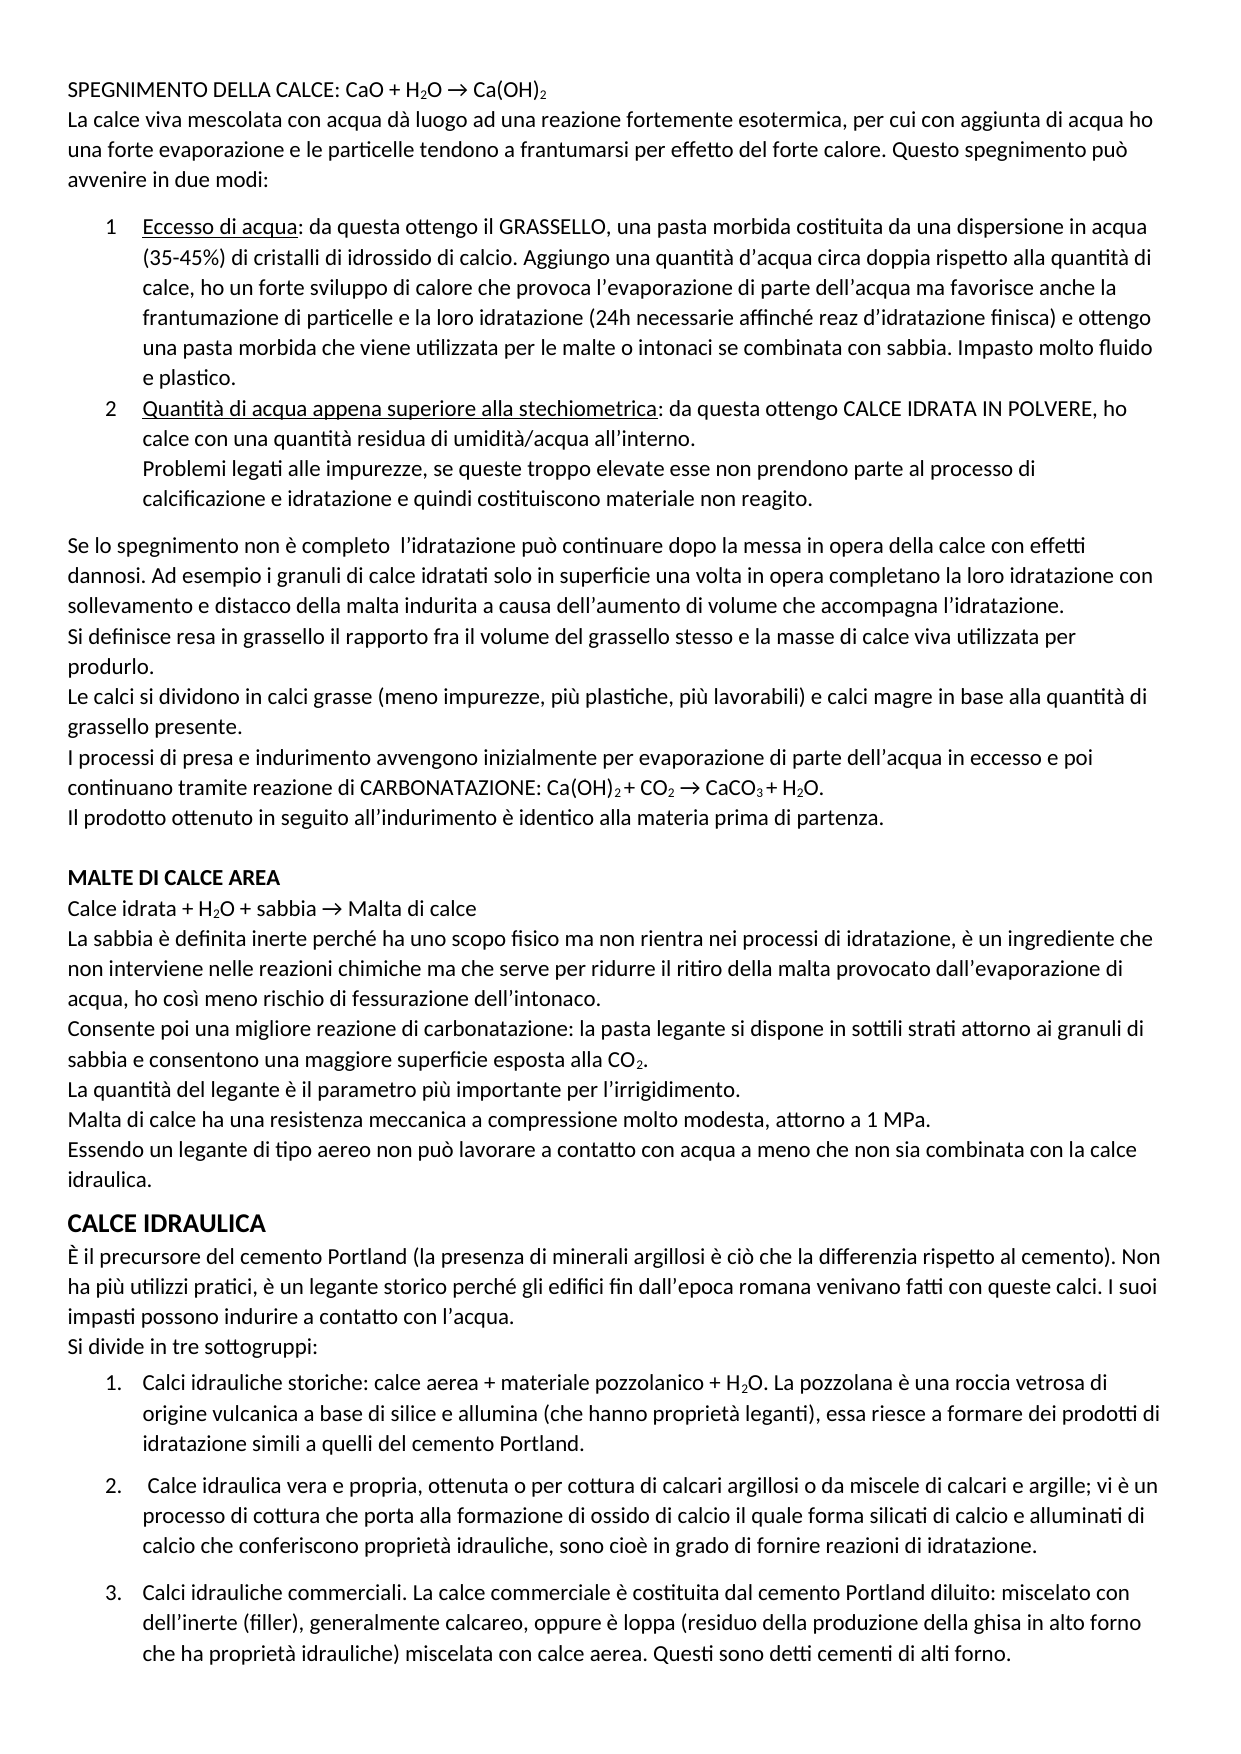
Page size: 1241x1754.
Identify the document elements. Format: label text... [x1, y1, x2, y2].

text SPEGNIMENTO DELLA CALCE: CaO + H2O → Ca(OH)2 La calce viva mescolata con acqua dà luogo ad una reazione fortemente esotermica, per cui con aggiunta di acqua ho una forte evaporazione e le particelle tendono a frantumarsi per effetto del forte calore. Questo spegnimento può avvenire in due modi: [67, 75, 1165, 194]
text Se lo spegnimento non è completo l’idratazione può continuare dopo la messa in opera della calce con effetti dannosi. Ad esempio i granuli di calce idratati solo in superficie una volta in opera completano la loro idratazione con sollevamento e distacco della malta indurita a causa dell’aumento di volume che accompagna l’idratazione. Si definisce resa in grassello il rapporto fra il volume del grassello stesso e la masse di calce viva utilizzata per produrlo. Le calci si dividono in calci grasse (meno impurezze, più plastiche, più lavorabili) e calci magre in base alla quantità di grassello presente. I processi di presa e indurimento avvengono inizialmente per evaporazione di parte dell’acqua in eccesso e poi continuano tramite reazione di CARBONATAZIONE: Ca(OH)2 + CO2 → CaCO3 + H2O. Il prodotto ottenuto in seguito all’indurimento è identico alla materia prima di partenza. MALTE DI CALCE AREA Calce idrata + H2O + sabbia → Malta di calce La sabbia è definita inerte perché ha uno scopo fisico ma non rientra nei processi di idratazione, è un ingrediente che non interviene nelle reazioni chimiche ma che serve per ridurre il ritiro della malta provocato dall’evaporazione di acqua, ho così meno rischio di fessurazione dell’intonaco. Consente poi una migliore reazione di carbonatazione: la pasta legante si dispone in sottili strati attorno ai granuli di sabbia e consentono una maggiore superficie esposta alla CO2. La quantità del legante è il parametro più importante per l’irrigidimento. Malta di calce ha una resistenza meccanica a compressione molto modesta, attorno a 1 MPa. Essendo un legante di tipo aereo non può lavorare a contatto con acqua a meno che non sia combinata con la calce idraulica. [67, 531, 1165, 1194]
list Calce idraulica vera e propria, ottenuta o per cottura di calcari argillosi o da miscele di calcari e argille; vi è un processo di cottura che porta alla formazione di ossido di calcio il quale forma silicati di calcio e alluminati di calcio che conferiscono proprietà idrauliche, sono cioè in grado di fornire reazioni di idratazione. [105, 1471, 1165, 1559]
list Eccesso di acqua: da questa ottengo il GRASSELLO, una pasta morbida costituita da una dispersione in acqua (35-45%) di cristalli di idrossido di calcio. Aggiungo una quantità d’acqua circa doppia rispetto alla quantità di calce, ho un forte sviluppo di calore che provoca l’evaporazione di parte dell’acqua ma favorisce anche la frantumazione di particelle e la loro idratazione (24h necessarie affinché reaz d’idratazione finisca) e ottengo una pasta morbida che viene utilizzata per le malte o intonaci se combinata con sabbia. Impasto molto fluido e plastico. [105, 212, 1165, 392]
list Calci idrauliche storiche: calce aerea + materiale pozzolanico + H2O. La pozzolana è una roccia vetrosa di origine vulcanica a base di silice e allumina (che hanno proprietà leganti), essa riesce a formare dei prodotti di idratazione simili a quelli del cemento Portland. [105, 1368, 1165, 1457]
list Calci idrauliche commerciali. La calce commerciale è costituita dal cemento Portland diluito: miscelato con dell’inerte (filler), generalmente calcareo, oppure è loppa (residuo della produzione della ghisa in alto forno che ha proprietà idrauliche) miscelata con calce aerea. Questi sono detti cementi di alti forno. [105, 1578, 1165, 1667]
text CALCE IDRAULICA È il precursore del cemento Portland (la presenza di minerali argillosi è ciò che la differenzia rispetto al cemento). Non ha più utilizzi pratici, è un legante storico perché gli edifici fin dall’epoca romana venivano fatti con queste calci. I suoi impasti possono indurire a contatto con l’acqua. Si divide in tre sottogruppi: [67, 1207, 1165, 1360]
list Quantità di acqua appena superiore alla stechiometrica: da questa ottengo CALCE IDRATA IN POLVERE, ho calce con una quantità residua di umidità/acqua all’interno. Problemi legati alle impurezze, se queste troppo elevate esse non prendono parte al processo di calcificazione e idratazione e quindi costituiscono materiale non reagito. [105, 394, 1165, 512]
